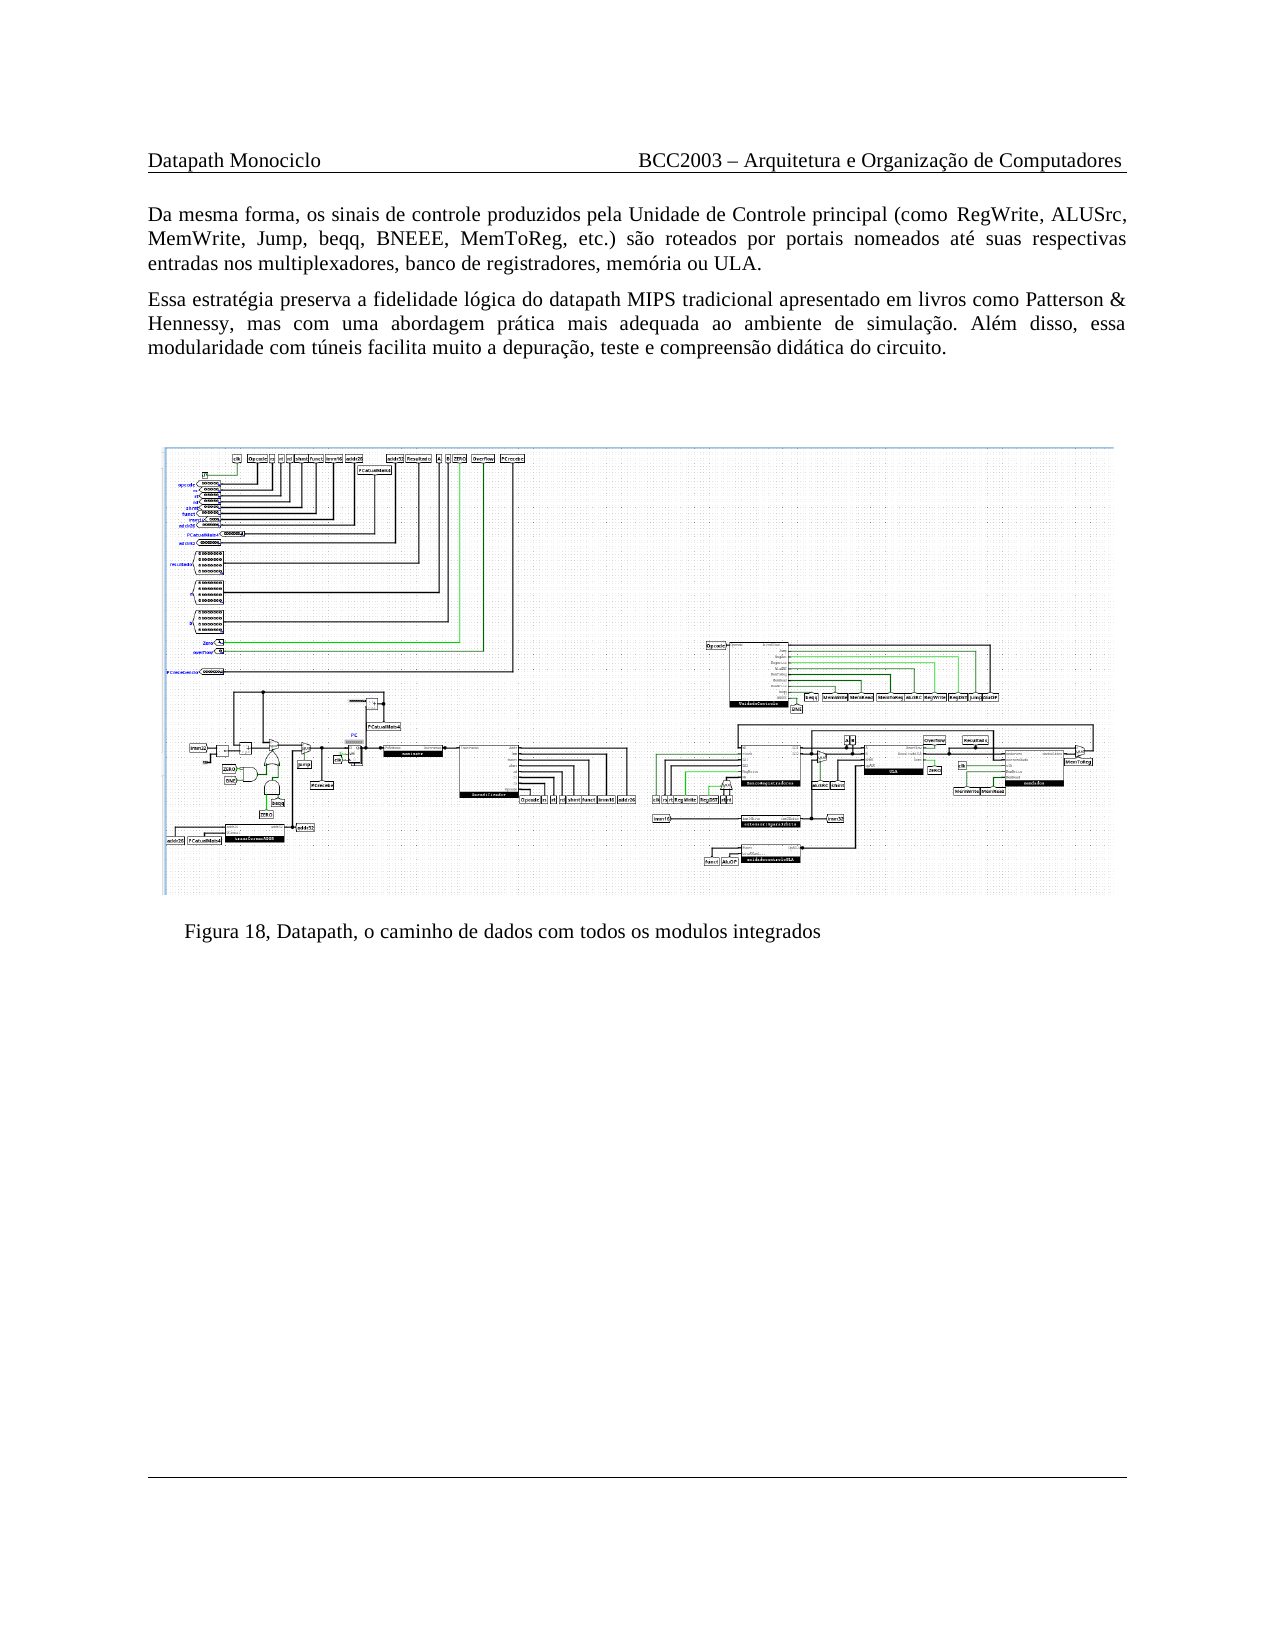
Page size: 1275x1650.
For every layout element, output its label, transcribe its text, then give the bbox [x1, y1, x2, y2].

picture [161, 447, 1114, 895]
text Da mesma forma, os sinais de controle produzidos pela Unidade de Controle principal (como RegWrite, ALUSrc, MemWrite, Jump, beqq, BNEEE, MemToReg, etc.) são roteados por portais nomeados até suas respectivas entradas nos multiplexadores, banco de registradores, memória ou ULA. [148, 202, 1127, 274]
text Figura 18, Datapath, o caminho de dados com todos os modulos integrados [148, 919, 1127, 943]
text Essa estratégia preserva a fidelidade lógica do datapath MIPS tradicional apresentado em livros como Patterson & Hennessy, mas com uma abordagem prática mais adequada ao ambiente de simulação. Além disso, essa modularidade com túneis facilita muito a depuração, teste e compreensão didática do circuito. [148, 287, 1127, 359]
